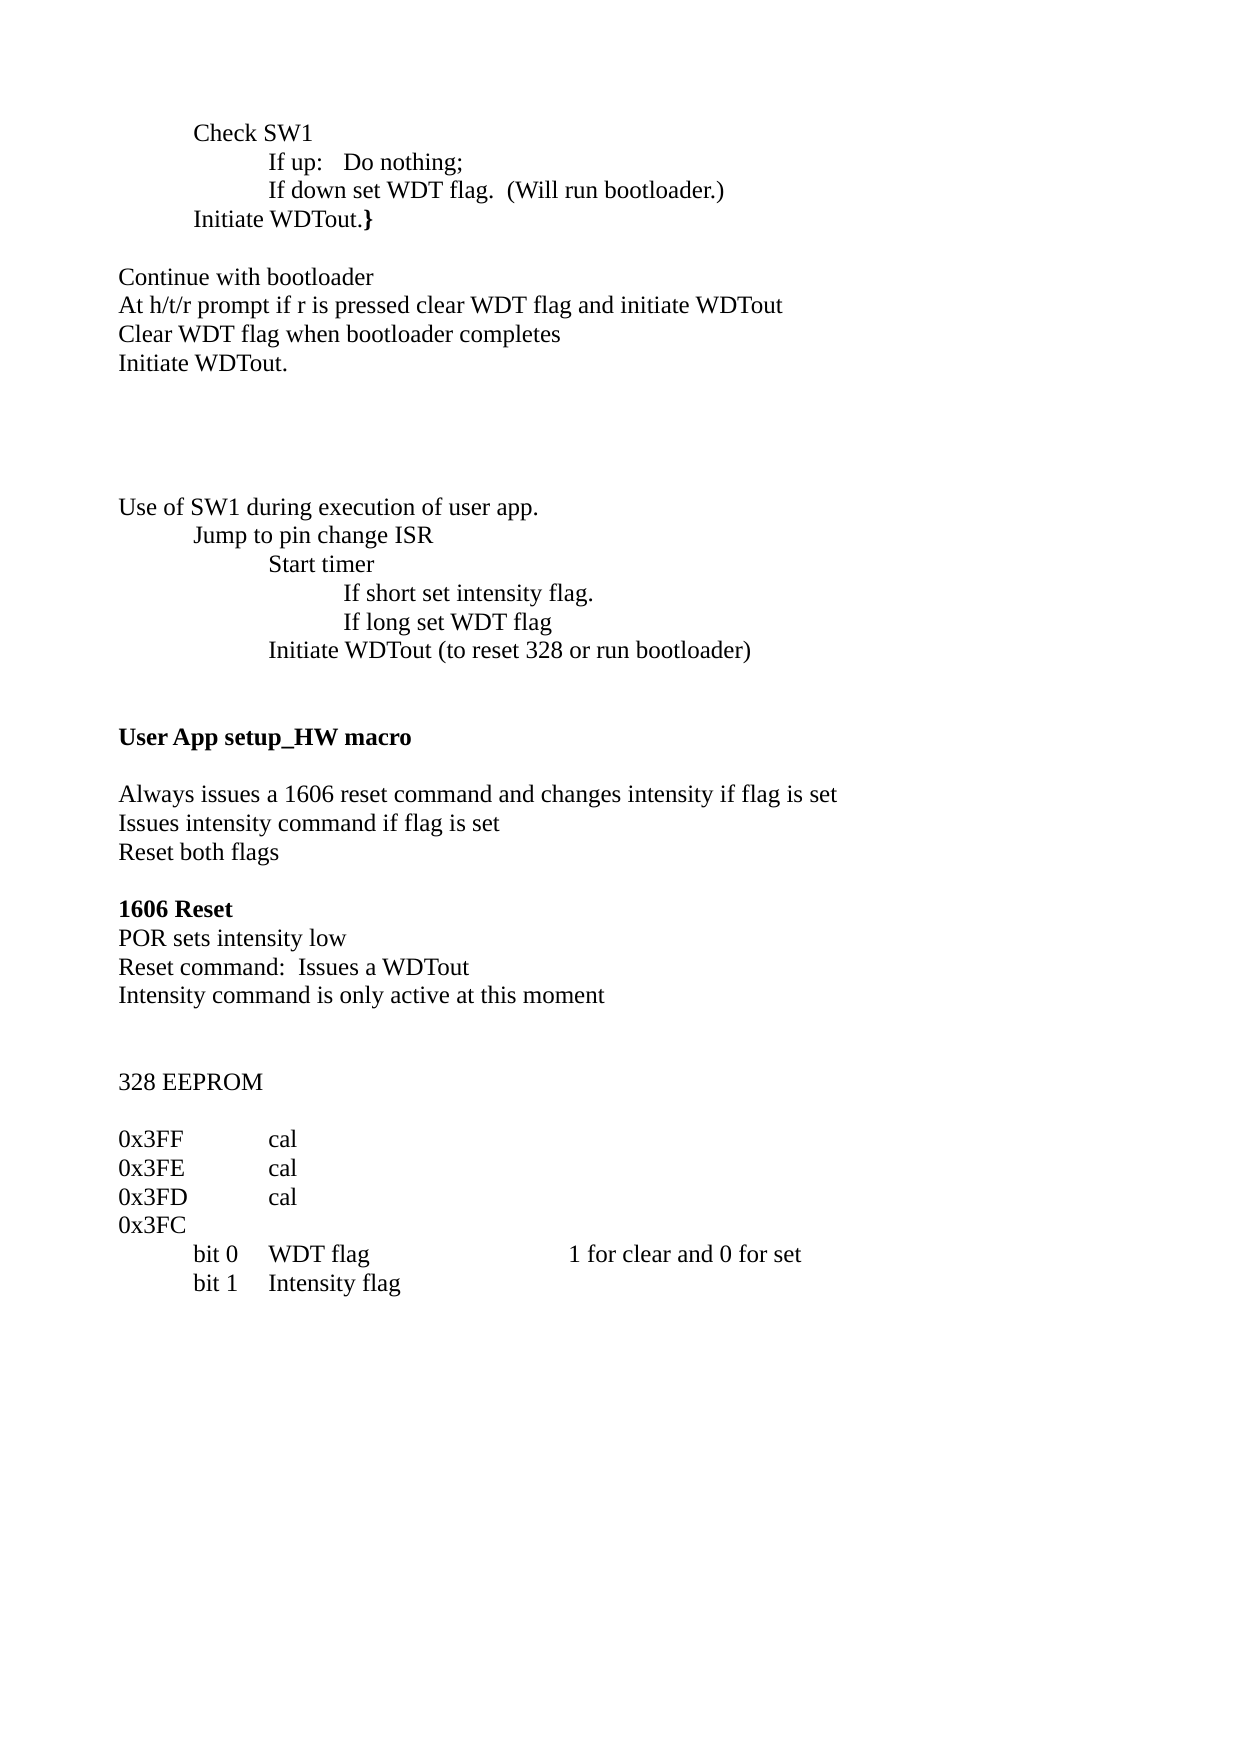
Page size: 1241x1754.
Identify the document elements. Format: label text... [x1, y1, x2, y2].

text Intensity command is only active at this moment [118, 981, 1122, 1009]
text 0x3FD cal [118, 1182, 1122, 1211]
text Initiate WDTout.} [118, 204, 1122, 233]
text Reset both flags [118, 837, 1122, 866]
text If up: Do nothing; [118, 147, 1122, 176]
text POR sets intensity low [118, 923, 1122, 952]
text Initiate WDTout (to reset 328 or run bootloader) [118, 636, 1122, 664]
text Jump to pin change ISR [118, 521, 1122, 549]
text bit 0 WDT flag 1 for clear and 0 for set [118, 1239, 1122, 1268]
text 0x3FE cal [118, 1153, 1122, 1182]
text Clear WDT flag when bootloader completes [118, 319, 1122, 348]
text Use of SW1 during execution of user app. [118, 492, 1122, 521]
text Issues intensity command if flag is set [118, 808, 1122, 837]
text If long set WDT flag [118, 607, 1122, 636]
text If short set intensity flag. [118, 578, 1122, 607]
text Reset command: Issues a WDTout [118, 952, 1122, 981]
text Always issues a 1606 reset command and changes intensity if flag is set [118, 779, 1122, 808]
text User App setup_HW macro [118, 722, 1122, 751]
text If down set WDT flag. (Will run bootloader.) [118, 176, 1122, 204]
text Initiate WDTout. [118, 348, 1122, 377]
text Continue with bootloader [118, 262, 1122, 291]
text Check SW1 [118, 118, 1122, 147]
text 1606 Reset [118, 894, 1122, 923]
text At h/t/r prompt if r is pressed clear WDT flag and initiate WDTout [118, 291, 1122, 319]
text bit 1 Intensity flag [118, 1268, 1122, 1297]
text 328 EEPROM [118, 1067, 1122, 1096]
text 0x3FF cal [118, 1124, 1122, 1153]
text 0x3FC [118, 1211, 1122, 1239]
text Start timer [118, 549, 1122, 578]
